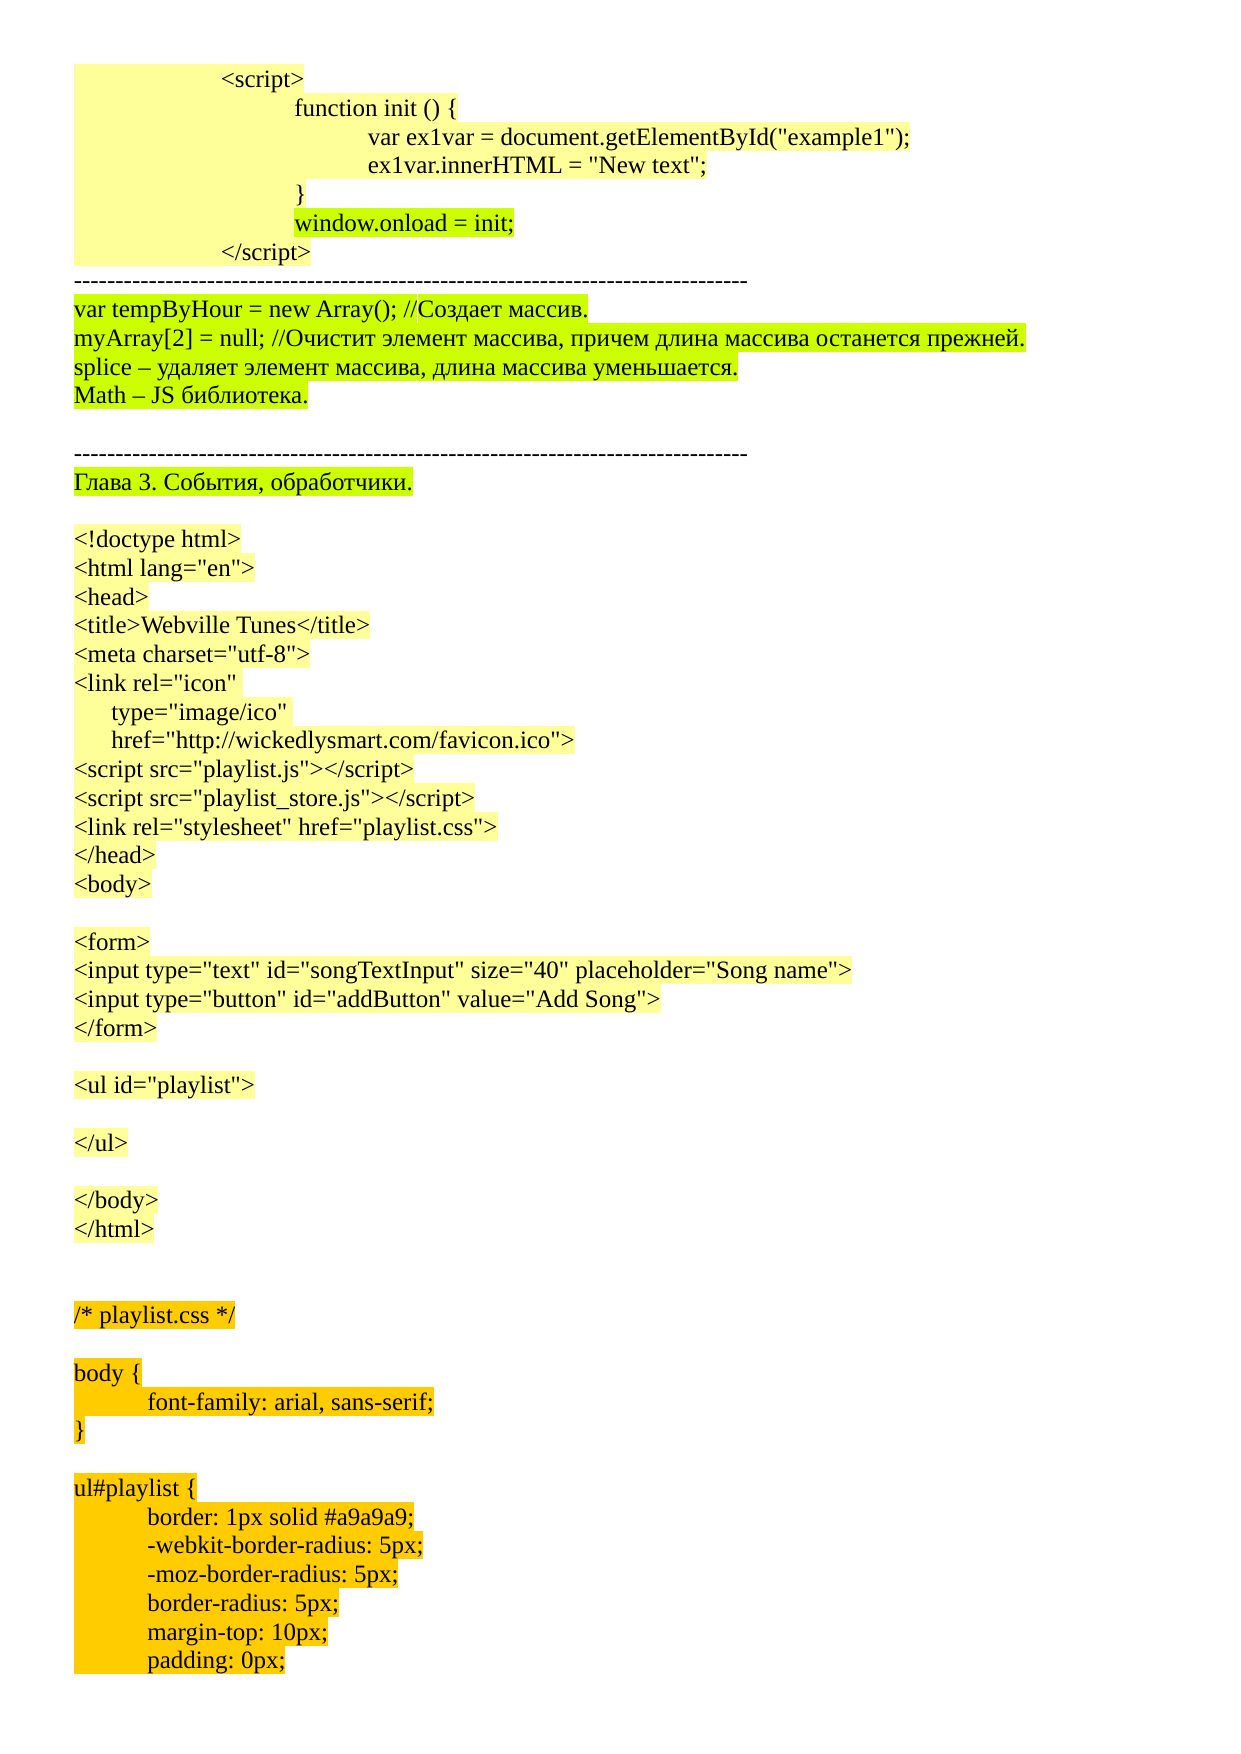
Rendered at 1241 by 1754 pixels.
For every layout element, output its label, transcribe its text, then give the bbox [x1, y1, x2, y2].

text --------------------------------------------------------------------------------- [73, 266, 1173, 294]
text <script> [73, 64, 1173, 93]
text /* playlist.css */ body { font-family: arial, sans-serif; } ul#playlist { border: 1px solid #a9a9a9; -webkit-border-radius: 5px; -moz-border-radius: 5px; border-radius: 5px; margin-top: 10px; padding: 0px; [73, 1301, 1173, 1674]
text </script> [73, 237, 1173, 266]
text window.onload = init; [73, 208, 1173, 237]
text var ex1var = document.getElementById("example1"); [73, 122, 1173, 151]
text myArray[2] = null; //Очистит элемент массива, причем длина массива останется прежней. [73, 323, 1173, 352]
text <!doctype html> <html lang="en"> <head> <title>Webville Tunes</title> <meta charset="utf-8"> <link rel="icon" type="image/ico" href="http://wickedlysmart.com/favicon.ico"> <script src="playlist.js"></script> <script src="playlist_store.js"></script> <link rel="stylesheet" href="playlist.css"> </head> <body> <form> <input type="text" id="songTextInput" size="40" placeholder="Song name"> <input type="button" id="addButton" value="Add Song"> </form> <ul id="playlist"> </ul> </body> </html> [73, 524, 1173, 1243]
text ex1var.innerHTML = "New text"; [73, 151, 1173, 179]
text } [73, 179, 1173, 208]
text Math – JS библиотека. [73, 381, 1173, 409]
text var tempByHour = new Array(); //Создает массив. [73, 294, 1173, 323]
text splice – удаляет элемент массива, длина массива уменьшается. [73, 352, 1173, 381]
text --------------------------------------------------------------------------------- [73, 438, 1173, 467]
text Глава 3. События, обработчики. [73, 467, 1173, 496]
text function init () { [73, 93, 1173, 122]
